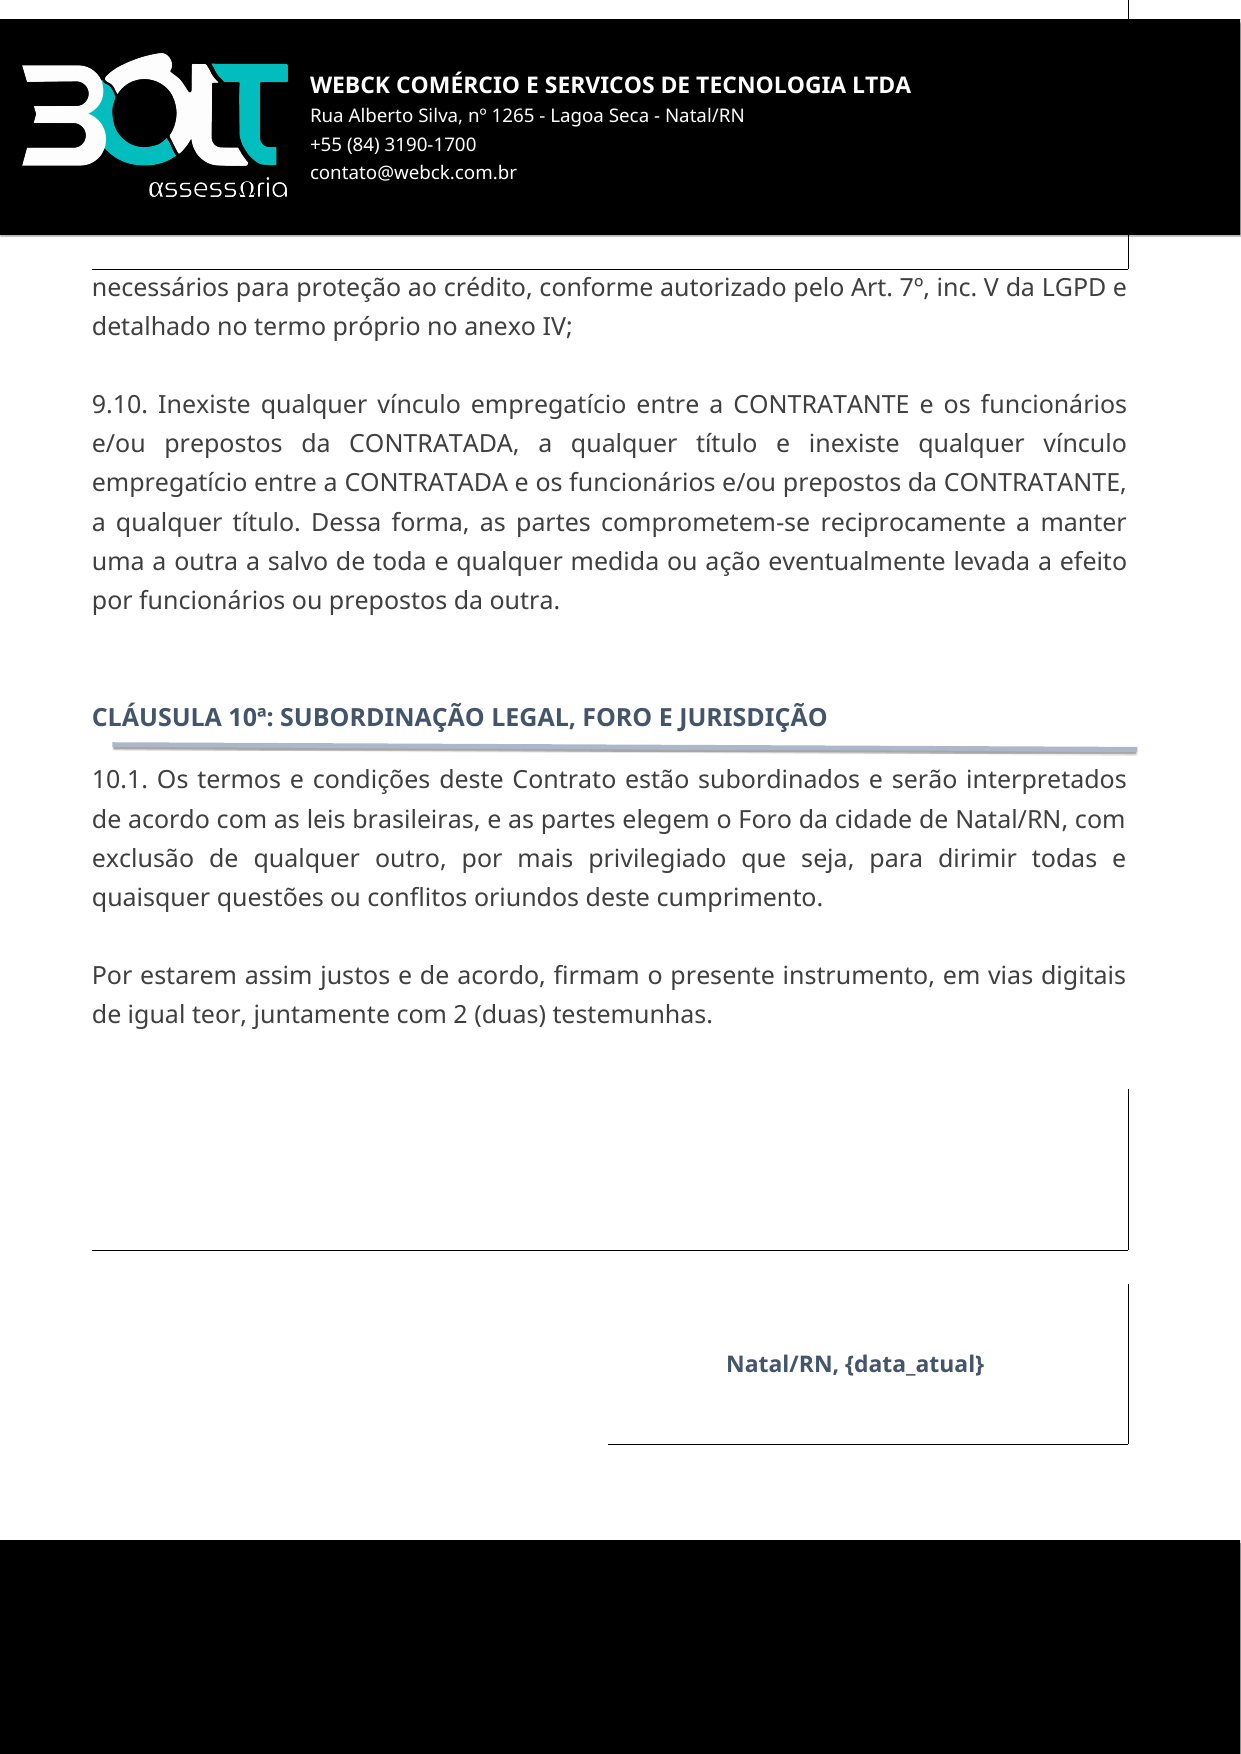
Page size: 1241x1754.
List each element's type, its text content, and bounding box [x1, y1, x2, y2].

text CLÁUSULA 10ª: SUBORDINAÇÃO LEGAL, FORO E JURISDIÇÃO [92, 700, 1128, 734]
text necessários para proteção ao crédito, conforme autorizado pelo Art. 7º, inc. V da LGPD e detalhado no termo próprio no anexo IV; [92, 269, 1128, 342]
text Por estarem assim justos e de acordo, firmam o presente instrumento, em vias digitais de igual teor, juntamente com 2 (duas) testemunhas. [92, 958, 1128, 1031]
text 10.1. Os termos e condições deste Contrato estão subordinados e serão interpretados de acordo com as leis brasileiras, e as partes elegem o Foro da cidade de Natal/RN, com exclusão de qualquer outro, por mais privilegiado que seja, para dirimir todas e quaisquer questões ou conflitos oriundos deste cumprimento. [92, 762, 1128, 914]
text Natal/RN, {data_atual} [608, 1284, 1128, 1444]
text 9.10. Inexiste qualquer vínculo empregatício entre a CONTRATANTE e os funcionários e/ou prepostos da CONTRATADA, a qualquer título e inexiste qualquer vínculo empregatício entre a CONTRATADA e os funcionários e/ou prepostos da CONTRATANTE, a qualquer título. Dessa forma, as partes comprometem-se reciprocamente a manter uma a outra a salvo de toda e qualquer medida ou ação eventualmente levada a efeito por funcionários ou prepostos da outra. [92, 387, 1128, 617]
